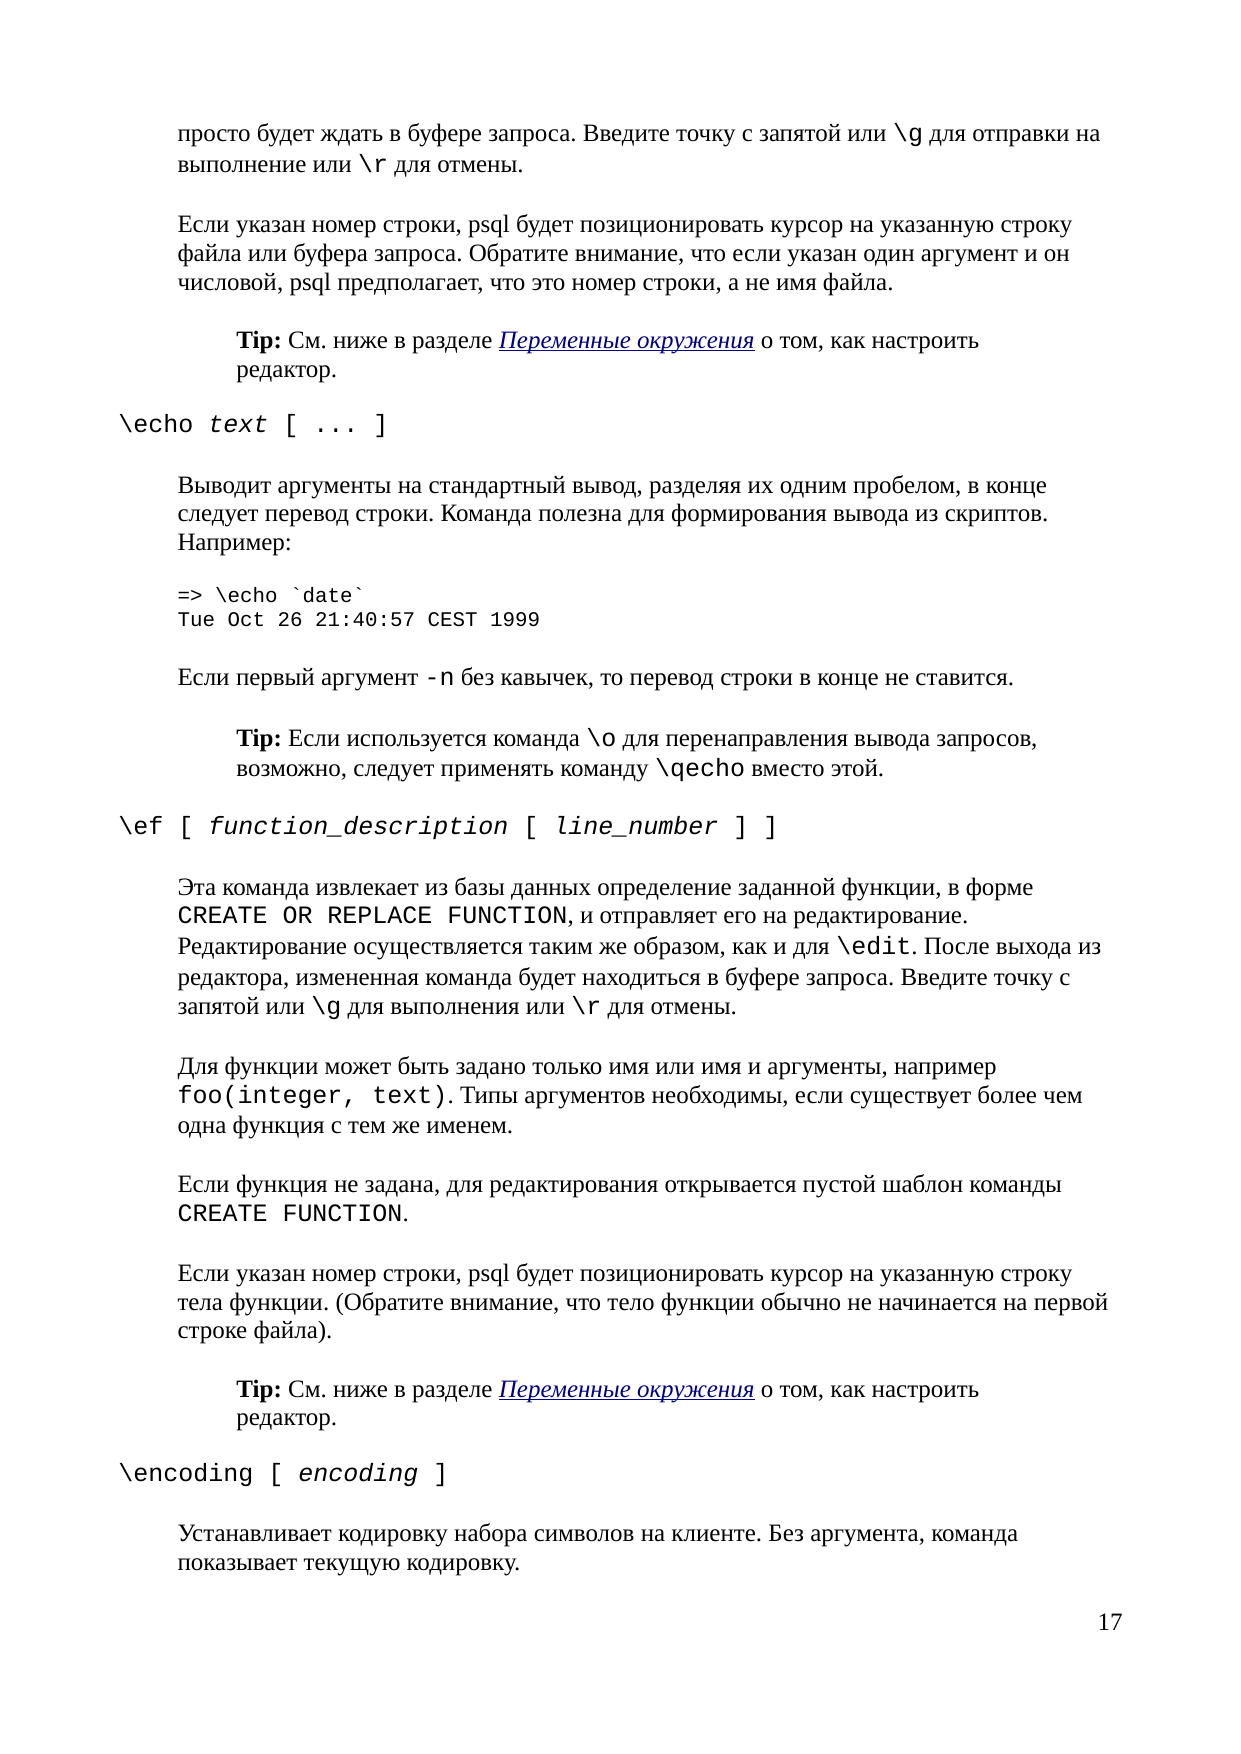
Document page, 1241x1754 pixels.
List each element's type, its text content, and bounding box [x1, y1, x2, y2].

list Если указан номер строки, psql будет позиционировать курсор на указанную строку файла или буфера запроса. Обратите внимание, что если указан один аргумент и он числовой, psql предполагает, что это номер строки, а не имя файла. [177, 209, 1122, 296]
list Если функция не задана, для редактирования открывается пустой шаблон команды CREATE FUNCTION. [177, 1169, 1122, 1228]
list просто будет ждать в буфере запроса. Введите точку с запятой или \g для отправки на выполнение или \r для отмены. [177, 118, 1122, 180]
list Если указан номер строки, psql будет позиционировать курсор на указанную строку тела функции. (Обратите внимание, что тело функции обычно не начинается на первой строке файла). [177, 1258, 1122, 1344]
subtitle \encoding [ encoding ] [118, 1461, 1122, 1489]
list Эта команда извлекает из базы данных определение заданной функции, в форме CREATE OR REPLACE FUNCTION, и отправляет его на редактирование. Редактирование осуществляется таким же образом, как и для \edit. После выхода из редактора, измененная команда будет находиться в буфере запроса. Введите точку с запятой или \g для выполнения или \r для отмены. [177, 872, 1122, 1022]
list Выводит аргументы на стандартный вывод, разделяя их одним пробелом, в конце следует перевод строки. Команда полезна для формирования вывода из скриптов. Например: [177, 470, 1122, 556]
list Для функции может быть задано только имя или имя и аргументы, например foo(integer, text). Типы аргументов необходимы, если существует более чем одна функция с тем же именем. [177, 1051, 1122, 1139]
text Tue Oct 26 21:40:57 CEST 1999 [177, 609, 1122, 633]
subtitle \ef [ function_description [ line_number ] ] [118, 814, 1122, 842]
subtitle \echo text [ ... ] [118, 412, 1122, 440]
text Tip: См. ниже в разделе Переменные окружения о том, как настроить редактор. [236, 1374, 1063, 1431]
list Устанавливает кодировку набора символов на клиенте. Без аргумента, команда показывает текущую кодировку. [177, 1518, 1122, 1576]
text => \echo `date` [177, 586, 1122, 609]
list Если первый аргумент -n без кавычек, то перевод строки в конце не ставится. [177, 662, 1122, 693]
text Tip: См. ниже в разделе Переменные окружения о том, как настроить редактор. [236, 325, 1063, 382]
text Tip: Если используется команда \o для перенаправления вывода запросов, возможно, следует применять команду \qecho вместо этой. [236, 723, 1063, 784]
